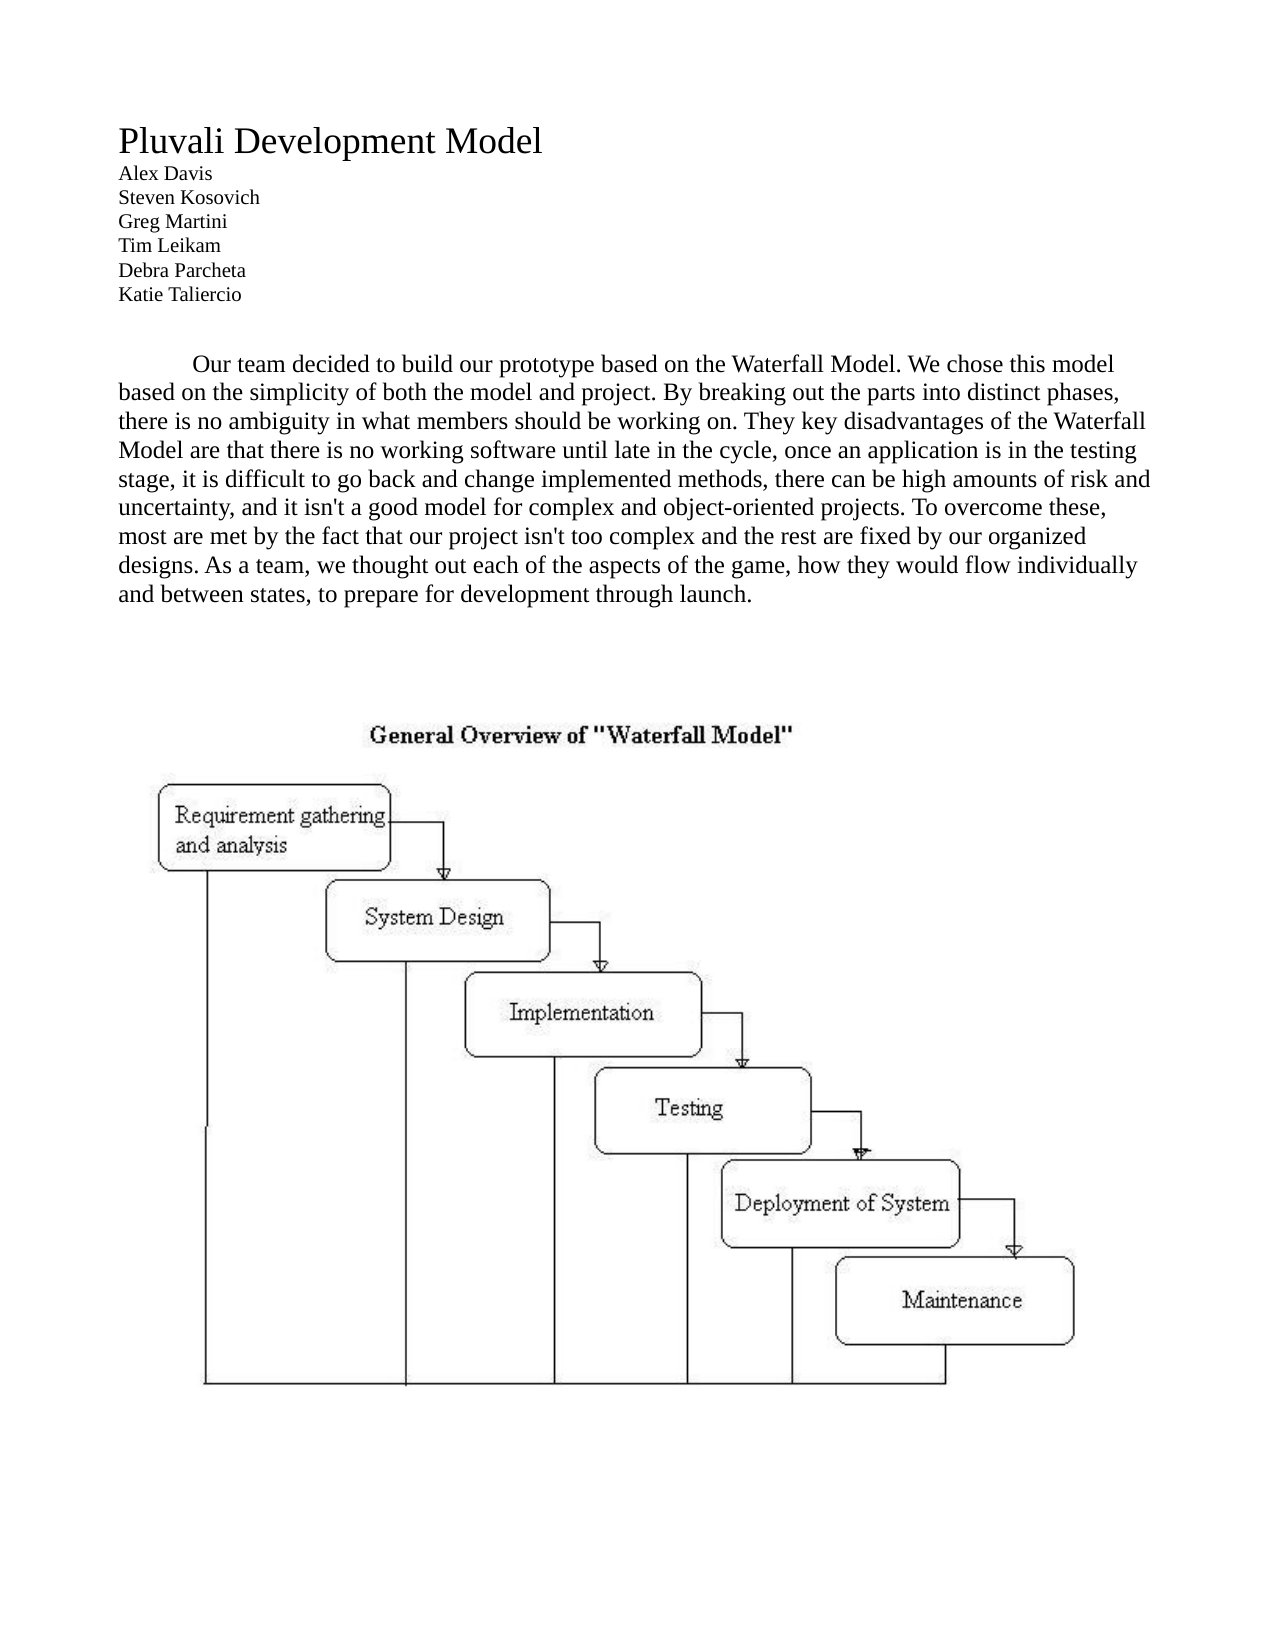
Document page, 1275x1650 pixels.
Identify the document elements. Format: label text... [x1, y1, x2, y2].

text Tim Leikam [118, 233, 1157, 257]
picture [113, 673, 1103, 1427]
text Katie Taliercio [118, 282, 1157, 306]
text Debra Parcheta [118, 257, 1157, 282]
text Steven Kosovich [118, 185, 1157, 209]
text Greg Martini [118, 209, 1157, 233]
text Our team decided to build our prototype based on the Waterfall Model. We chose this model based on the simplicity of both the model and project. By breaking out the parts into distinct phases, there is no ambiguity in what members should be working on. They key disadvantages of the Waterfall Model are that there is no working software until late in the cycle, once an application is in the testing stage, it is difficult to go back and change implemented methods, there can be high amounts of risk and uncertainty, and it isn't a good model for complex and object-oriented projects. To overcome these, most are met by the fact that our project isn't too complex and the rest are fixed by our organized designs. As a team, we thought out each of the aspects of the game, how they would flow individually and between states, to prepare for development through launch. [118, 349, 1157, 607]
text Alex Davis [118, 161, 1157, 185]
text Pluvali Development Model [118, 118, 1157, 161]
